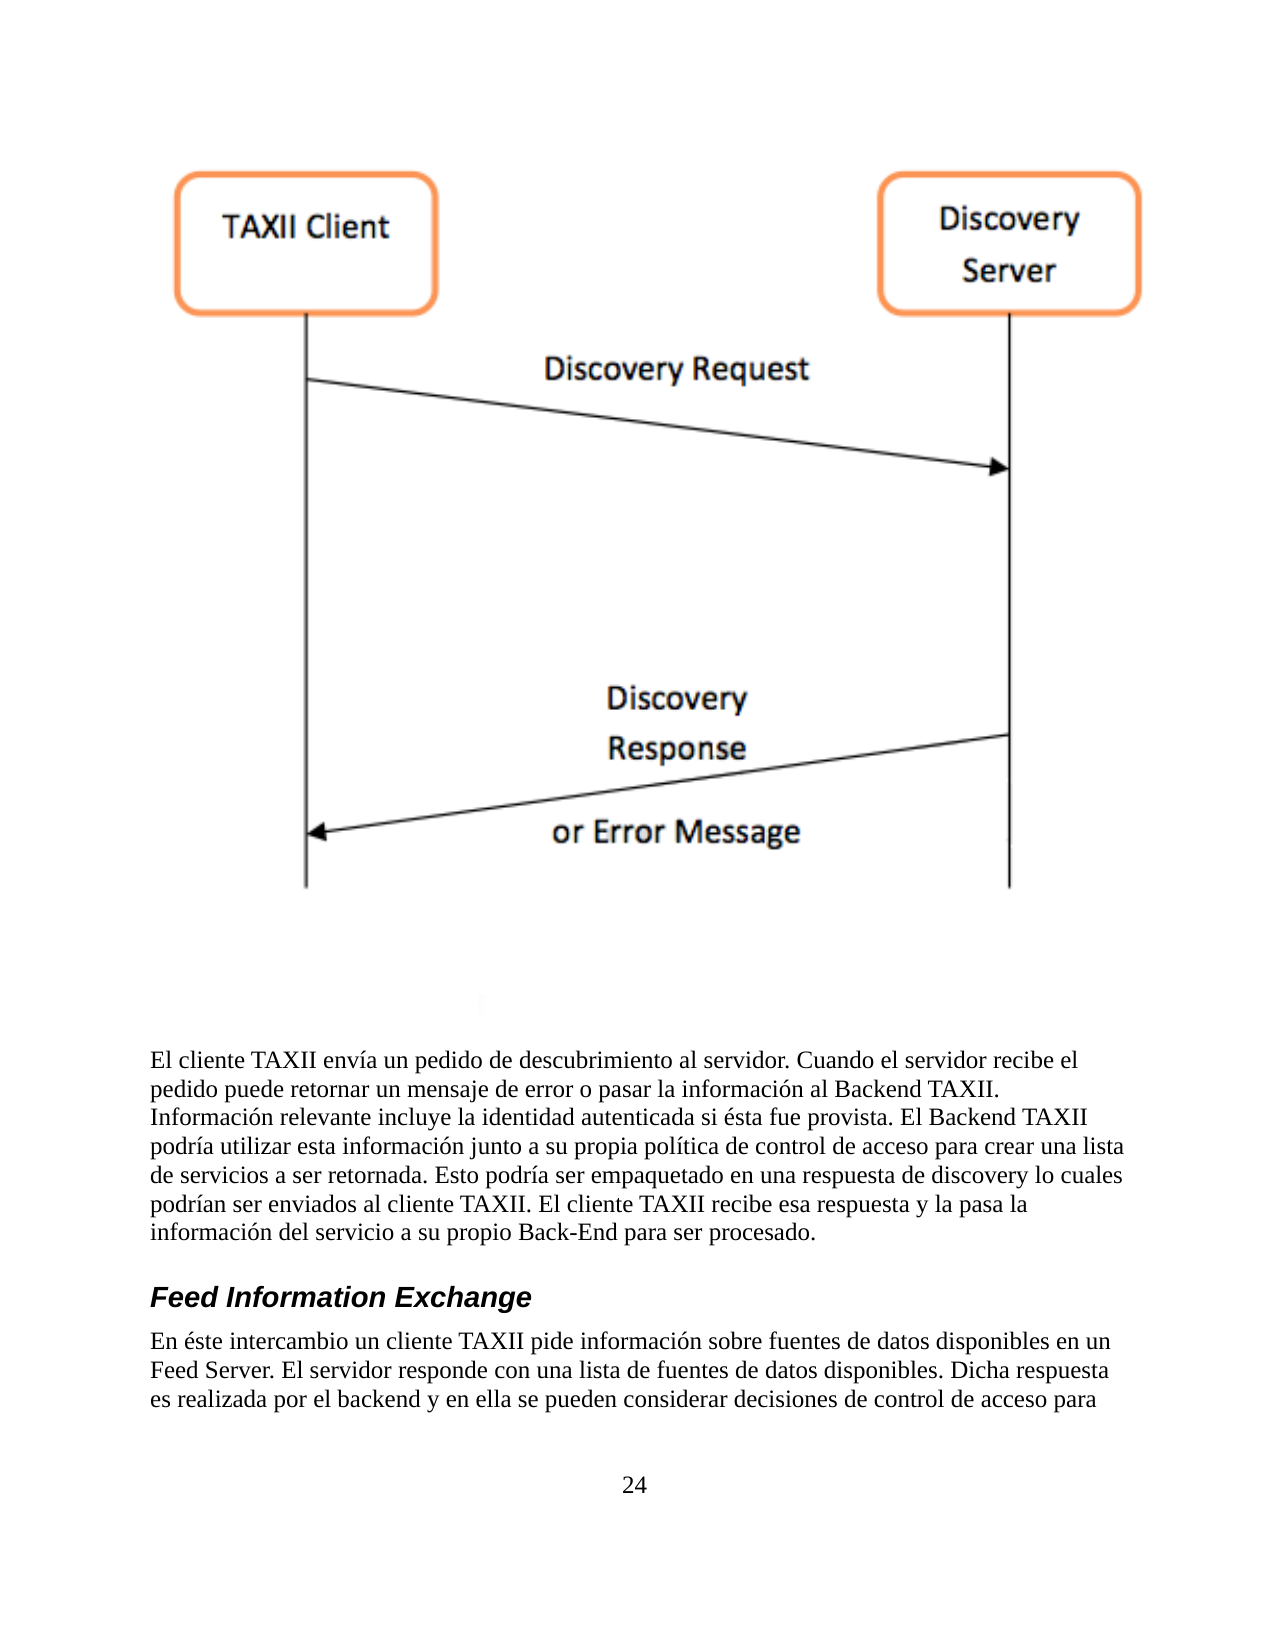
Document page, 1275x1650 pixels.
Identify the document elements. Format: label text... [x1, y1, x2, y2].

text El cliente TAXII envía un pedido de descubrimiento al servidor. Cuando el servidor recibe el pedido puede retornar un mensaje de error o pasar la información al Backend TAXII. Información relevante incluye la identidad autenticada si ésta fue provista. El Backend TAXII podría utilizar esta información junto a su propia política de control de acceso para crear una lista de servicios a ser retornada. Esto podría ser empaquetado en una respuesta de discovery lo cuales podrían ser enviados al cliente TAXII. El cliente TAXII recibe esa respuesta y la pasa la información del servicio a su propio Back-End para ser procesado. [150, 1045, 1125, 1246]
picture [150, 150, 1159, 1027]
subtitle Feed Information Exchange [150, 1280, 1125, 1314]
text En éste intercambio un cliente TAXII pide información sobre fuentes de datos disponibles en un Feed Server. El servidor responde con una lista de fuentes de datos disponibles. Dicha respuesta es realizada por el backend y en ella se pueden considerar decisiones de control de acceso para [150, 1326, 1125, 1412]
